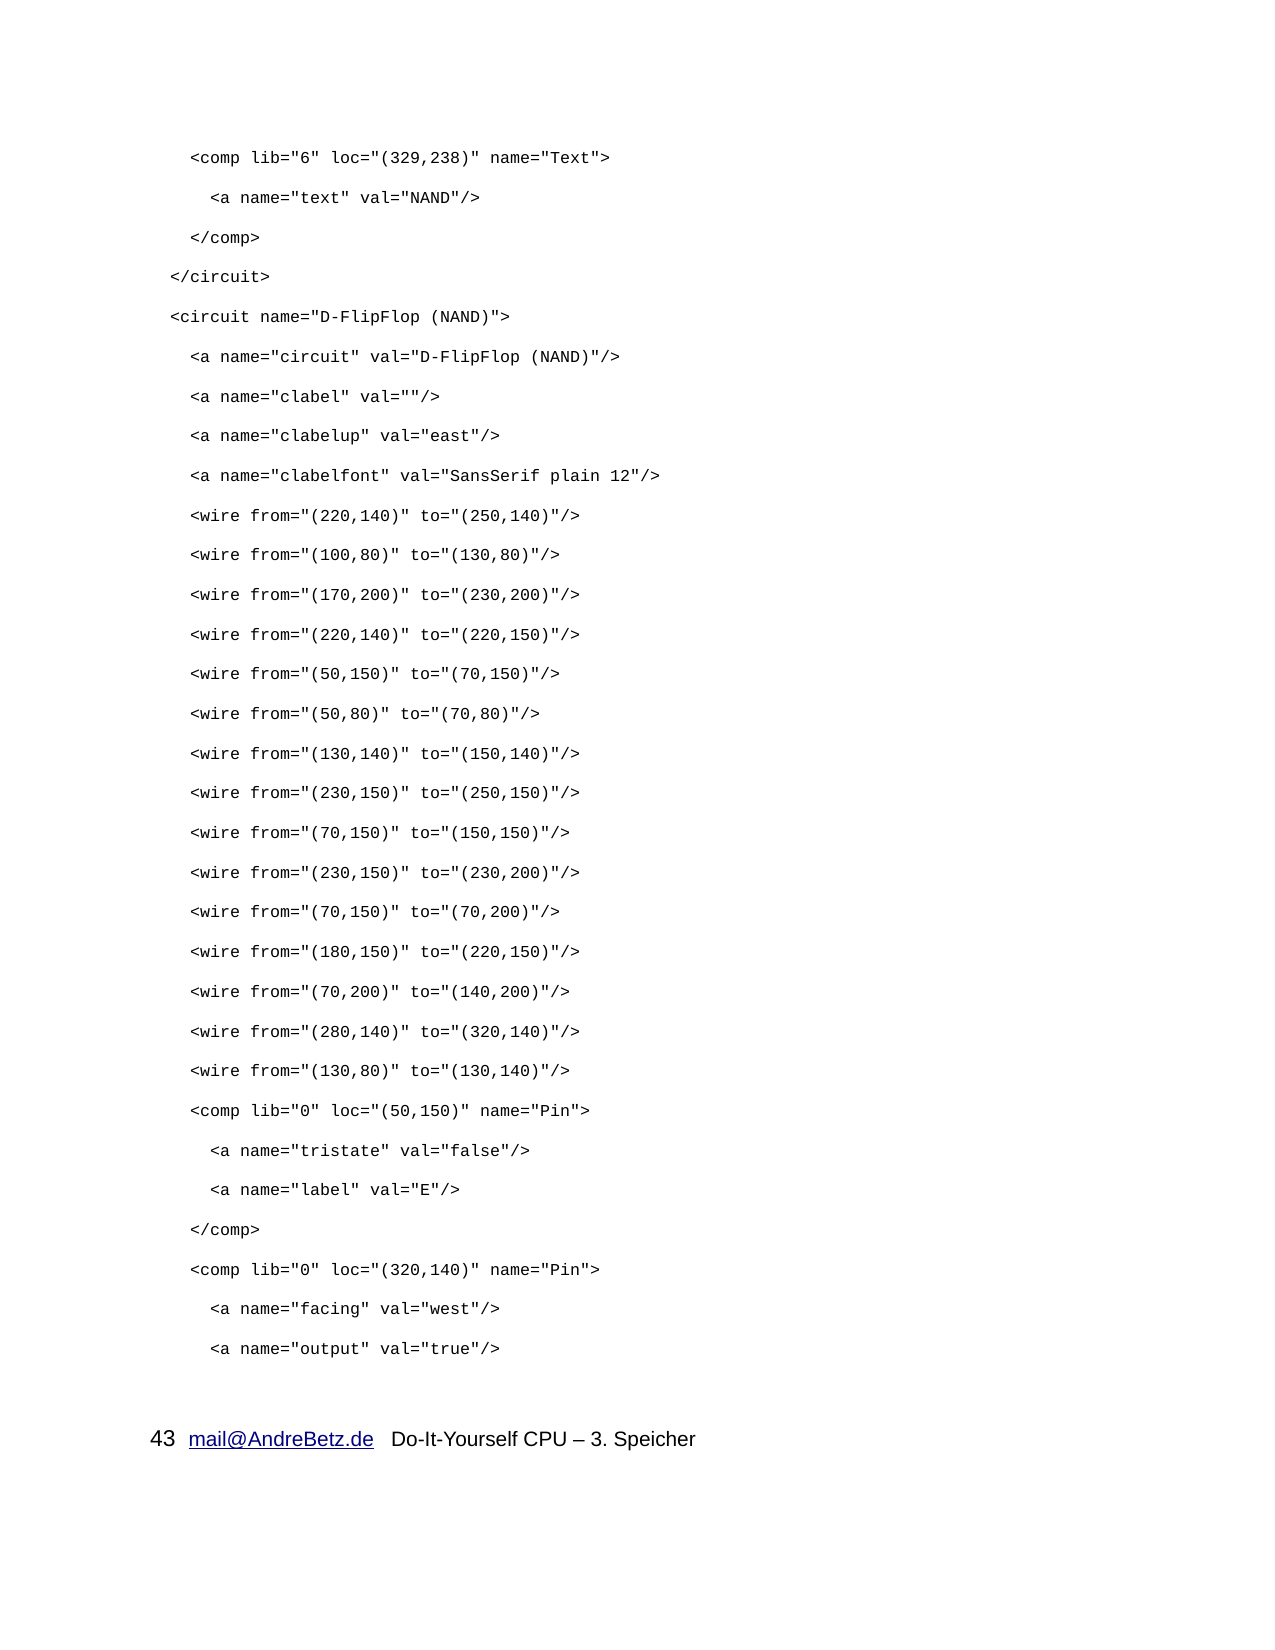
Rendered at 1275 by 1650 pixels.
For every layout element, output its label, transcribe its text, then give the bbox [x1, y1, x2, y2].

text <a name="label" val="E"/> [150, 1182, 1125, 1201]
text <wire from="(220,140)" to="(250,140)"/> [150, 507, 1125, 526]
text <wire from="(130,140)" to="(150,140)"/> [150, 745, 1125, 764]
text <a name="circuit" val="D-FlipFlop (NAND)"/> [150, 348, 1125, 367]
text <wire from="(170,200)" to="(230,200)"/> [150, 587, 1125, 605]
text <wire from="(180,150)" to="(220,150)"/> [150, 944, 1125, 963]
text <a name="clabel" val=""/> [150, 388, 1125, 407]
text <wire from="(220,140)" to="(220,150)"/> [150, 626, 1125, 645]
text <wire from="(70,150)" to="(150,150)"/> [150, 825, 1125, 843]
text <wire from="(50,80)" to="(70,80)"/> [150, 706, 1125, 724]
text <a name="clabelup" val="east"/> [150, 428, 1125, 447]
text <a name="tristate" val="false"/> [150, 1142, 1125, 1161]
text <comp lib="0" loc="(320,140)" name="Pin"> [150, 1261, 1125, 1280]
text <circuit name="D-FlipFlop (NAND)"> [150, 309, 1125, 328]
text <wire from="(70,150)" to="(70,200)"/> [150, 904, 1125, 923]
text <a name="clabelfont" val="SansSerif plain 12"/> [150, 467, 1125, 486]
text <wire from="(130,80)" to="(130,140)"/> [150, 1063, 1125, 1082]
text <wire from="(230,150)" to="(230,200)"/> [150, 864, 1125, 883]
text <wire from="(100,80)" to="(130,80)"/> [150, 547, 1125, 566]
text <wire from="(50,150)" to="(70,150)"/> [150, 666, 1125, 685]
text <a name="facing" val="west"/> [150, 1301, 1125, 1320]
text <wire from="(230,150)" to="(250,150)"/> [150, 785, 1125, 804]
text <wire from="(280,140)" to="(320,140)"/> [150, 1023, 1125, 1042]
text </comp> [150, 1222, 1125, 1240]
text <a name="output" val="true"/> [150, 1341, 1125, 1359]
text <comp lib="6" loc="(329,238)" name="Text"> [150, 150, 1125, 169]
text </comp> [150, 229, 1125, 248]
text <comp lib="0" loc="(50,150)" name="Pin"> [150, 1102, 1125, 1121]
text <wire from="(70,200)" to="(140,200)"/> [150, 983, 1125, 1002]
text <a name="text" val="NAND"/> [150, 190, 1125, 208]
text </circuit> [150, 269, 1125, 288]
